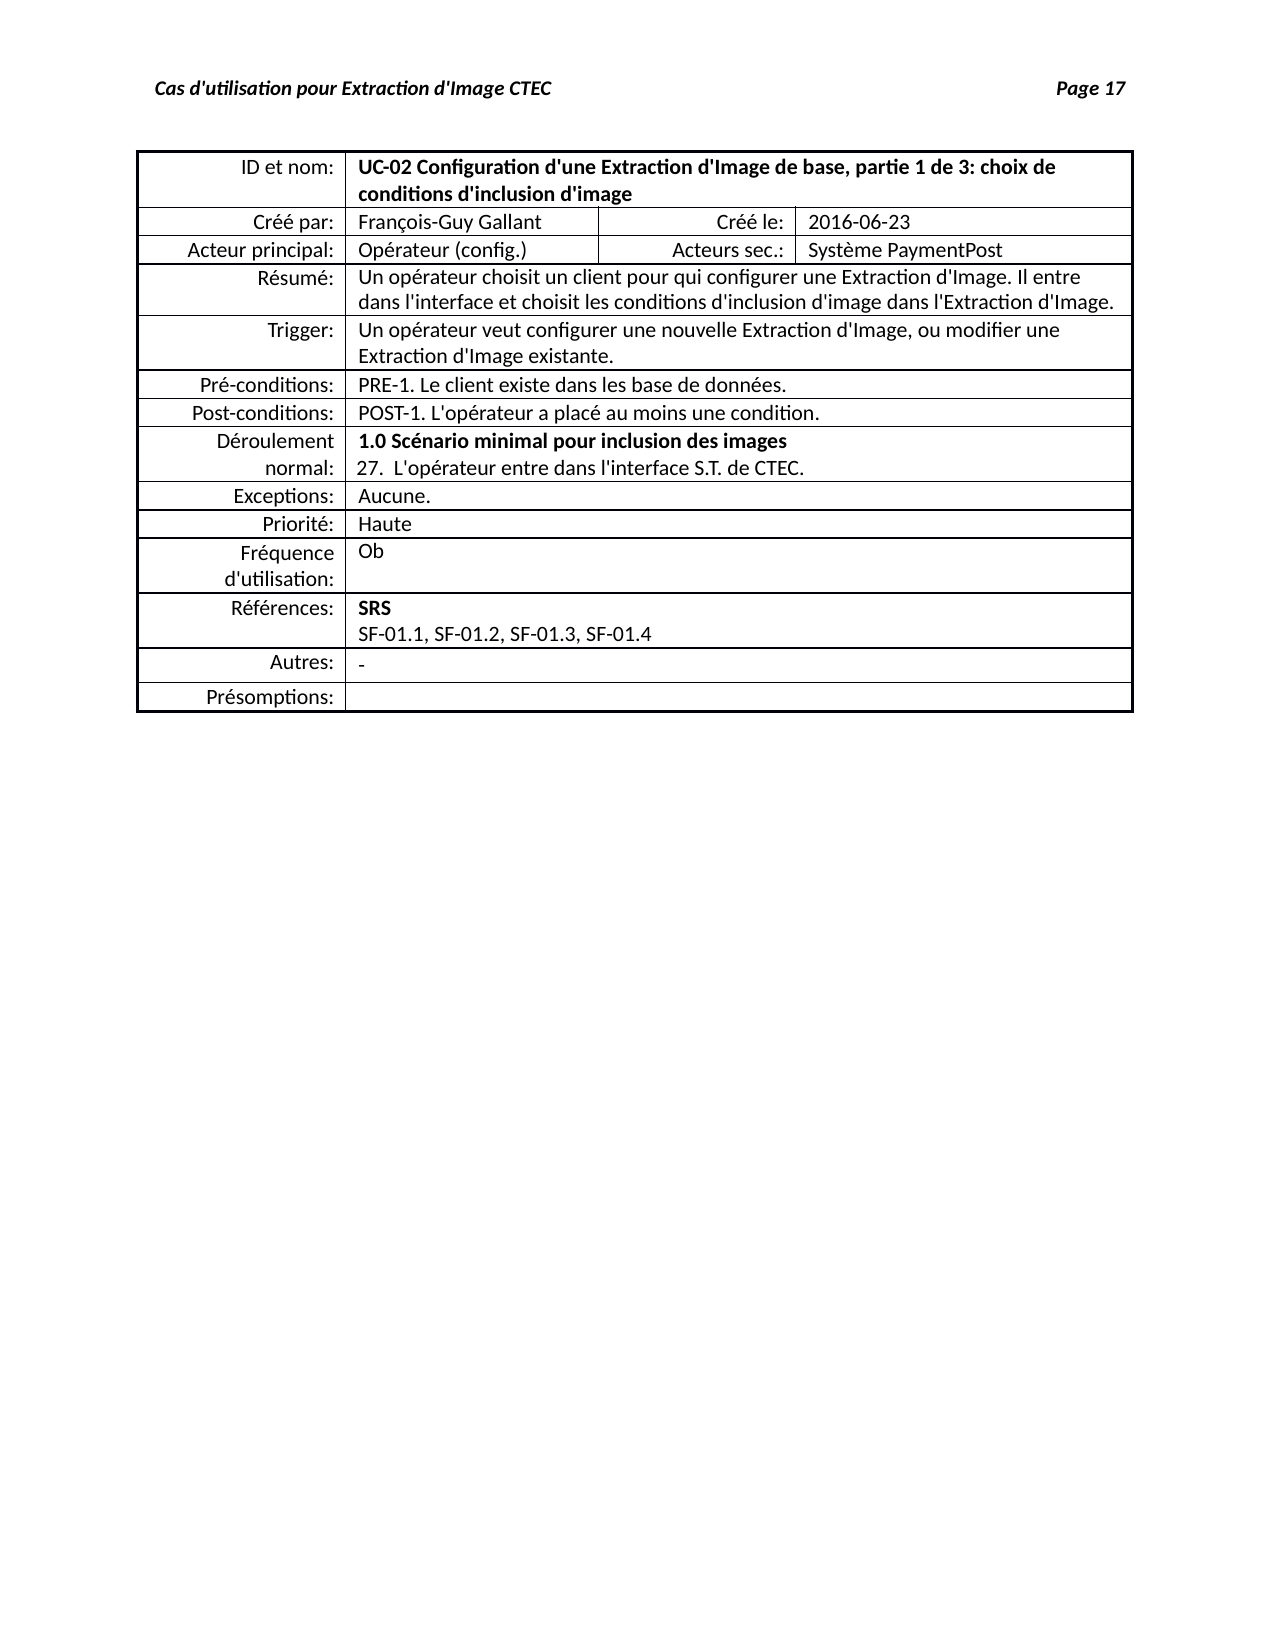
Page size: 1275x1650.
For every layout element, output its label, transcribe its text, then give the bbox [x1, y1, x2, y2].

table_cell PRE-1. Le client existe dans les base de données. [346, 371, 1131, 398]
table_cell Résumé: [139, 265, 345, 314]
table_cell François-Guy Gallant [346, 208, 598, 235]
table_cell Opérateur (config.) [346, 236, 598, 263]
table_cell 2016-06-23 [796, 208, 1131, 235]
table_cell Références: [139, 594, 345, 647]
table_cell Haute [346, 511, 1131, 537]
table_cell Pré-conditions: [139, 371, 345, 398]
table_header ID et nom: [139, 153, 345, 206]
table_cell Exceptions: [139, 482, 345, 509]
table_cell [346, 683, 1131, 710]
table_cell Présomptions: [139, 683, 345, 710]
table_cell Aucune. [346, 482, 1131, 509]
table_cell Créé par: [139, 208, 345, 235]
table_header UC-02 Configuration d'une Extraction d'Image de base, partie 1 de 3: choix de conditions d'inclusion d'image [346, 153, 1131, 206]
table_cell Créé le: [599, 208, 795, 235]
table_cell POST-1. L'opérateur a placé au moins une condition. [346, 399, 1131, 426]
table_cell SRS SF-01.1, SF-01.2, SF-01.3, SF-01.4 [346, 594, 1131, 647]
table_cell Déroulement normal: [139, 427, 345, 481]
table_cell Acteurs sec.: [599, 236, 795, 263]
table_cell Trigger: [139, 316, 345, 369]
table_cell Autres: [139, 649, 345, 682]
table_cell Ob [346, 539, 1131, 592]
table_cell 1.0 Scénario minimal pour inclusion des images L'opérateur entre dans l'interface S.T. de CTEC. [346, 427, 1131, 481]
table_cell Post-conditions: [139, 399, 345, 426]
table_cell Système PaymentPost [796, 236, 1131, 263]
table_cell Priorité: [139, 511, 345, 537]
table_cell Acteur principal: [139, 236, 345, 263]
table_cell Un opérateur veut configurer une nouvelle Extraction d'Image, ou modifier une Extraction d'Image existante. [346, 316, 1131, 369]
table_cell Un opérateur choisit un client pour qui configurer une Extraction d'Image. Il entre dans l'interface et choisit les conditions d'inclusion d'image dans l'Extraction d'Image. [346, 265, 1131, 314]
table_cell - [346, 649, 1131, 682]
table_cell Fréquence d'utilisation: [139, 539, 345, 592]
